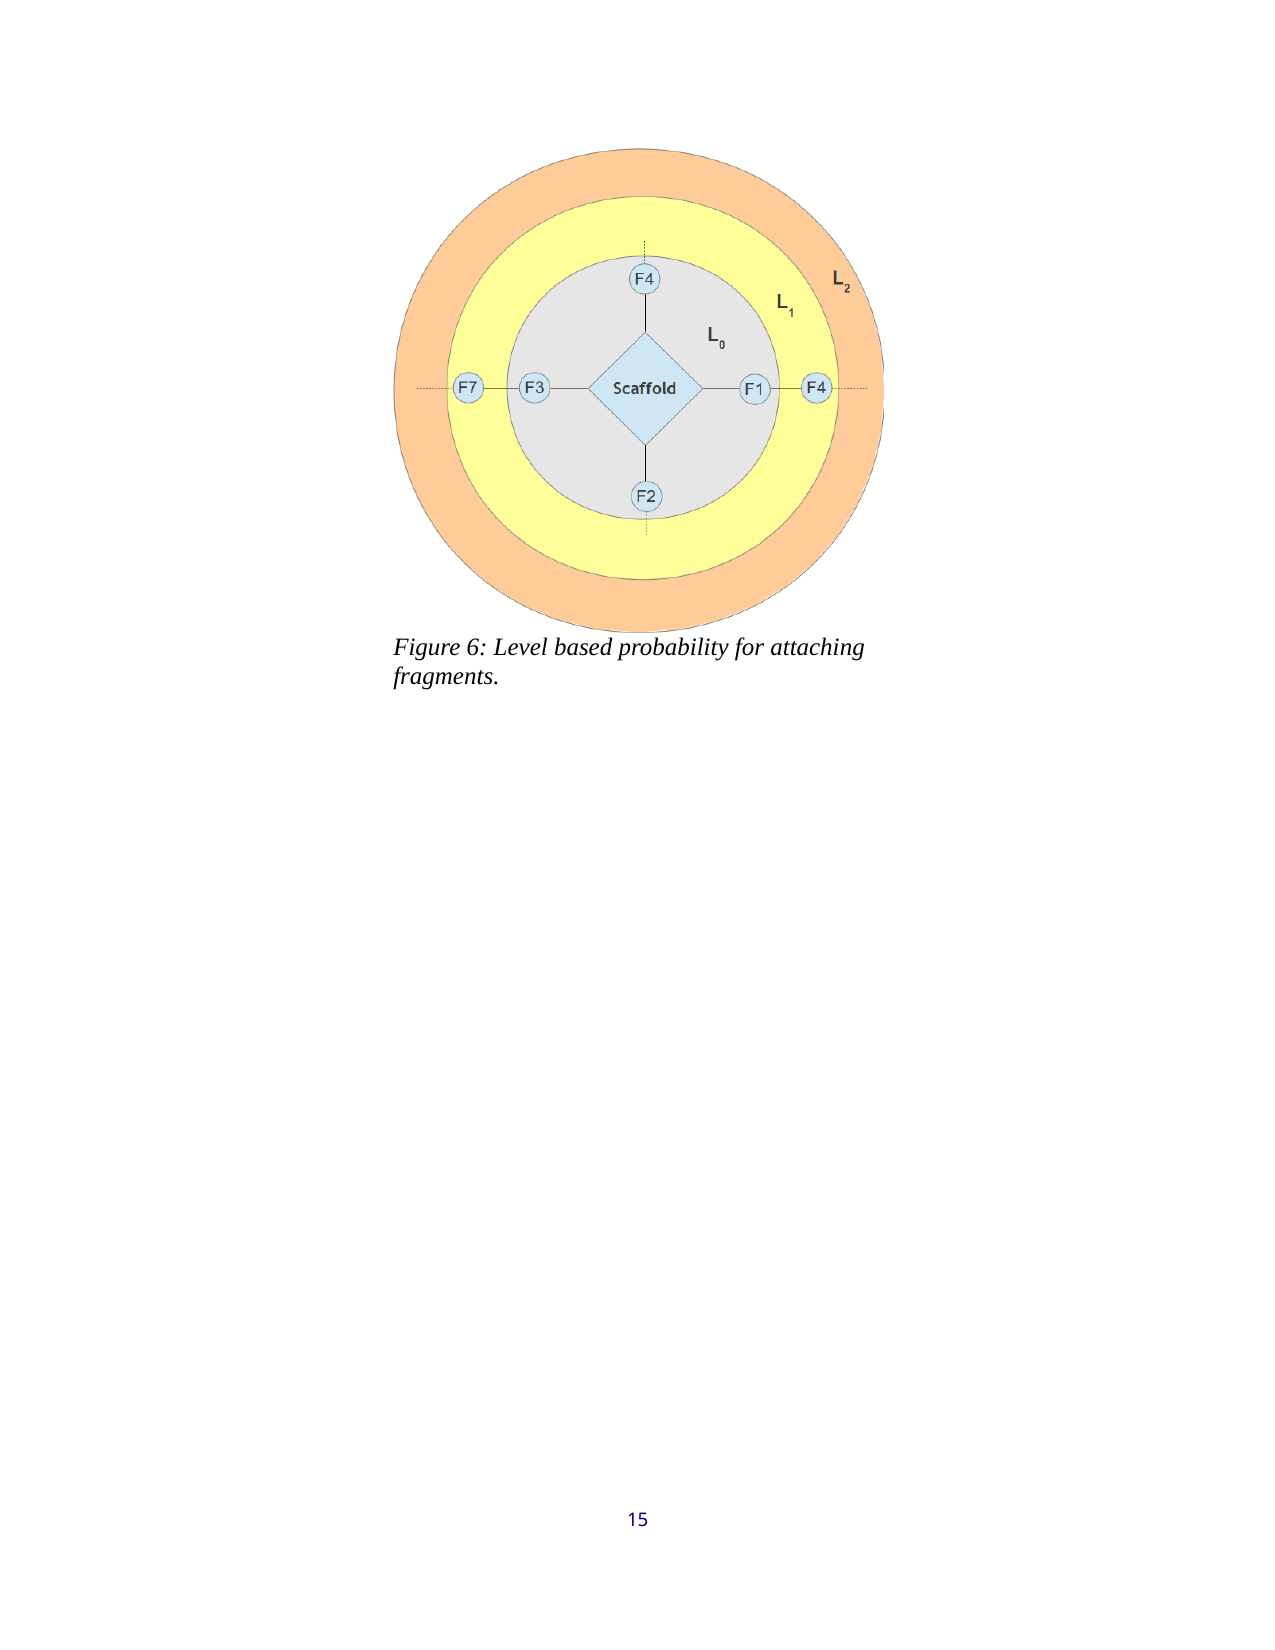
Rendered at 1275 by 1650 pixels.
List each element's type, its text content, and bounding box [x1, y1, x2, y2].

text Figure 6: Level based probability for attaching fragments. [393, 633, 884, 690]
picture [393, 148, 884, 633]
